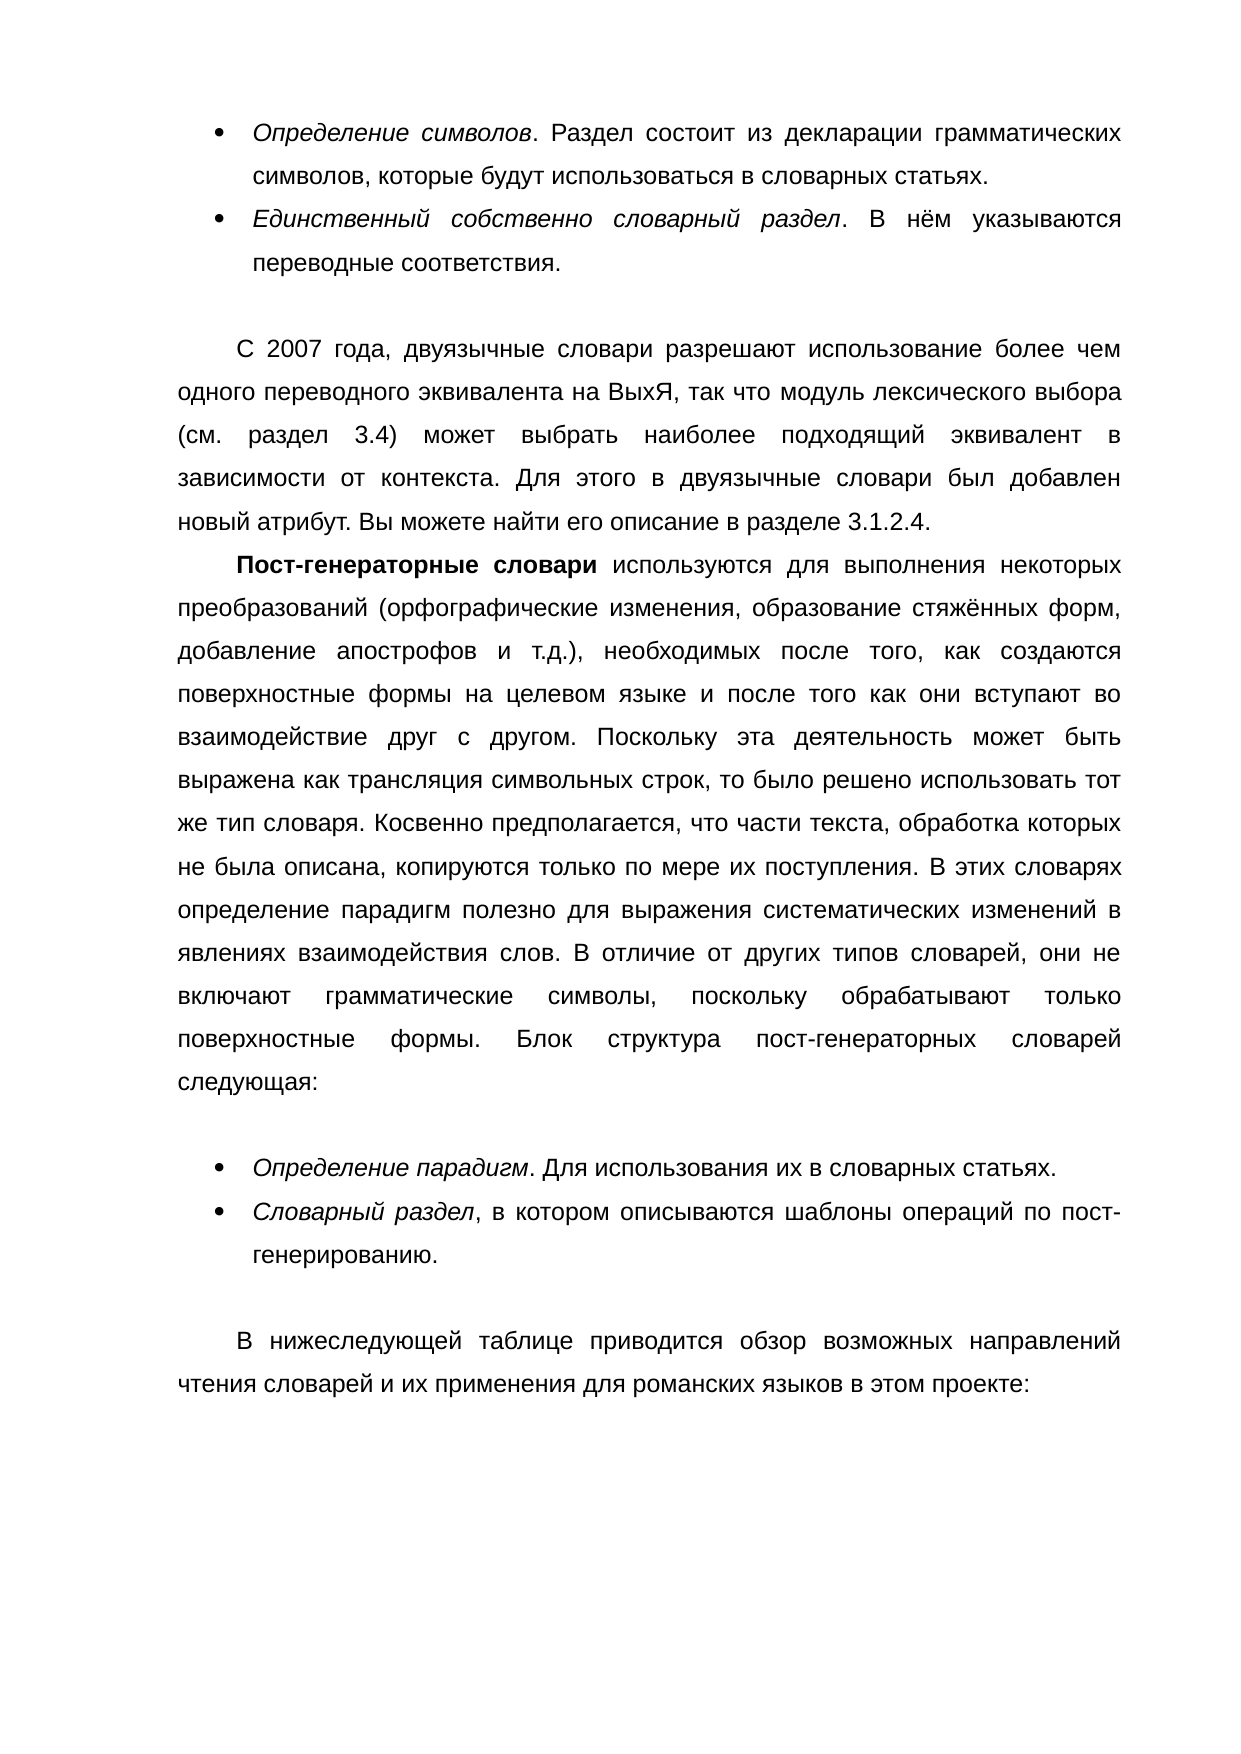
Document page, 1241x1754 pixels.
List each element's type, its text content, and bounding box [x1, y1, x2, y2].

text В нижеследующей таблице приводится обзор возможных направлений чтения словарей и их применения для романских языков в этом проекте: [177, 1326, 1122, 1398]
list Единственный собственно словарный раздел. В нём указываются переводные соответствия. [215, 204, 1122, 276]
list Определение парадигм. Для использования их в словарных статьях. [215, 1153, 1122, 1182]
text Пост-генераторные словари используются для выполнения некоторых преобразований (орфографические изменения, образование стяжённых форм, добавление апострофов и т.д.), необходимых после того, как создаются поверхностные формы на целевом языке и после того как они вступают во взаимодействие друг с другом. Поскольку эта деятельность может быть выражена как трансляция символьных строк, то было решено использовать тот же тип словаря. Косвенно предполагается, что части текста, обработка которых не была описана, копируются только по мере их поступления. В этих словарях определение парадигм полезно для выражения систематических изменений в явлениях взаимодействия слов. В отличие от других типов словарей, они не включают грамматические символы, поскольку обрабатывают только поверхностные формы. Блок структура пост-генераторных словарей следующая: [177, 549, 1122, 1096]
list Словарный раздел, в котором описываются шаблоны операций по пост-генерированию. [215, 1197, 1122, 1268]
list Определение символов. Раздел состоит из декларации грамматических символов, которые будут использоваться в словарных статьях. [215, 118, 1122, 190]
text С 2007 года, двуязычные словари разрешают использование более чем одного переводного эквивалента на ВыхЯ, так что модуль лексического выбора (см. раздел 3.4) может выбрать наиболее подходящий эквивалент в зависимости от контекста. Для этого в двуязычные словари был добавлен новый атрибут. Вы можете найти его описание в разделе 3.1.2.4. [177, 334, 1122, 535]
